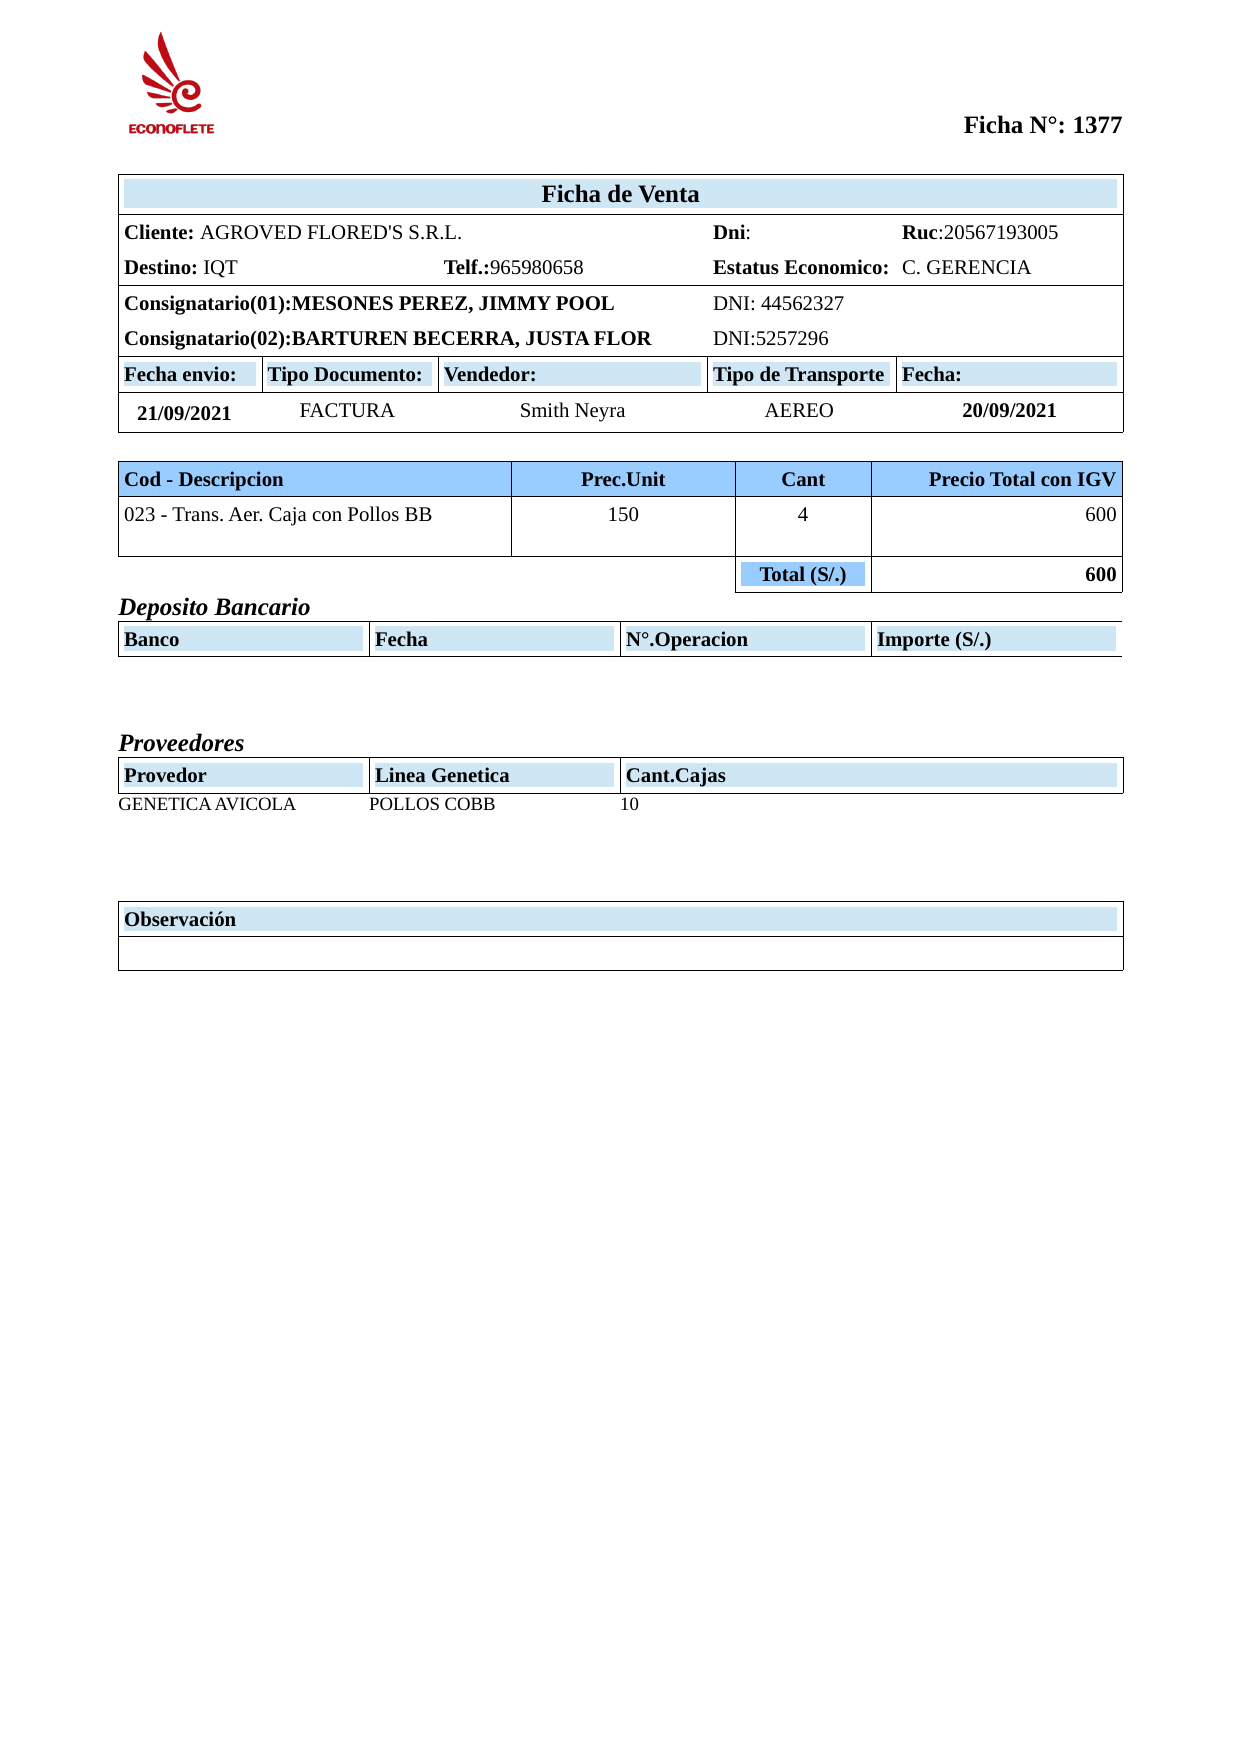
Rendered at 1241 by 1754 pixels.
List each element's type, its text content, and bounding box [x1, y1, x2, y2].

table_cell 21/09/2021 [119, 393, 262, 432]
text Proveedores [118, 728, 1122, 757]
table_cell [118, 680, 369, 704]
table_cell 10 [620, 794, 1123, 814]
table_cell Vendedor: [439, 357, 707, 392]
table_cell 600 [872, 497, 1122, 556]
table_cell 4 [736, 497, 871, 556]
table_cell [118, 879, 369, 901]
table_cell GENETICA AVICOLA [118, 794, 369, 814]
table_cell [871, 657, 1122, 680]
table_cell FACTURA [262, 393, 438, 432]
table_cell Smith Neyra [438, 393, 707, 432]
table_cell [620, 858, 1123, 879]
table_cell [871, 705, 1122, 728]
table_cell Estatus Economico: [707, 249, 896, 285]
table_cell [369, 858, 620, 879]
table_cell [620, 815, 1123, 836]
table_cell 20/09/2021 [896, 393, 1123, 432]
table_header Cant [736, 462, 871, 496]
table_cell DNI:5257296 [707, 321, 1123, 356]
table_cell Total (S/.) [736, 557, 871, 592]
table_cell DNI: 44562327 [707, 286, 1123, 321]
table_cell POLLOS COBB [369, 794, 620, 814]
table_cell [118, 836, 369, 858]
table_cell Tipo Documento: [263, 357, 438, 392]
table_cell [620, 705, 871, 728]
table_cell 023 - Trans. Aer. Caja con Pollos BB [119, 497, 511, 556]
table_header Observación [119, 902, 1123, 936]
table_cell [369, 836, 620, 858]
table_header Fecha [370, 622, 620, 656]
table_cell Cliente: AGROVED FLORED'S S.R.L. [119, 215, 707, 249]
table_cell [118, 815, 369, 836]
table_cell Tipo de Transporte [708, 357, 896, 392]
table_header Importe (S/.) [872, 622, 1122, 656]
table_cell [369, 680, 620, 704]
table_header Precio Total con IGV [872, 462, 1122, 496]
table_cell [620, 657, 871, 680]
table_cell [620, 879, 1123, 901]
table_cell Destino: IQT [119, 249, 438, 285]
table_cell [118, 858, 369, 879]
table_header Cod - Descripcion [119, 462, 511, 496]
table_header Cant.Cajas [621, 758, 1123, 793]
table_cell AEREO [707, 393, 896, 432]
picture [118, 31, 225, 134]
table_cell [369, 879, 620, 901]
table_cell Consignatario(02):BARTUREN BECERRA, JUSTA FLOR [119, 321, 707, 356]
table_cell [620, 836, 1123, 858]
table_header Banco [119, 622, 369, 656]
table_header N°.Operacion [621, 622, 871, 656]
table_cell Dni: [707, 215, 896, 249]
table_cell Fecha: [897, 357, 1123, 392]
table_header Provedor [119, 758, 369, 793]
table_cell Telf.:965980658 [438, 249, 707, 285]
table_cell [119, 937, 1123, 969]
table_cell Ruc:20567193005 [896, 215, 1123, 249]
table_cell [118, 557, 511, 592]
table_cell C. GERENCIA [896, 249, 1123, 285]
table_cell [511, 557, 735, 592]
table_cell [118, 705, 369, 728]
table_cell 600 [872, 557, 1122, 592]
table_header Ficha de Venta [119, 175, 1123, 214]
text Deposito Bancario [118, 592, 1122, 621]
table_cell [369, 815, 620, 836]
table_cell [871, 680, 1122, 704]
table_cell 150 [512, 497, 735, 556]
table_cell Fecha envio: [119, 357, 262, 392]
table_header Linea Genetica [370, 758, 620, 793]
table_cell Consignatario(01):MESONES PEREZ, JIMMY POOL [119, 286, 707, 321]
table_cell [369, 705, 620, 728]
table_cell [118, 657, 369, 680]
table_header Prec.Unit [512, 462, 735, 496]
table_cell [369, 657, 620, 680]
table_cell [620, 680, 871, 704]
